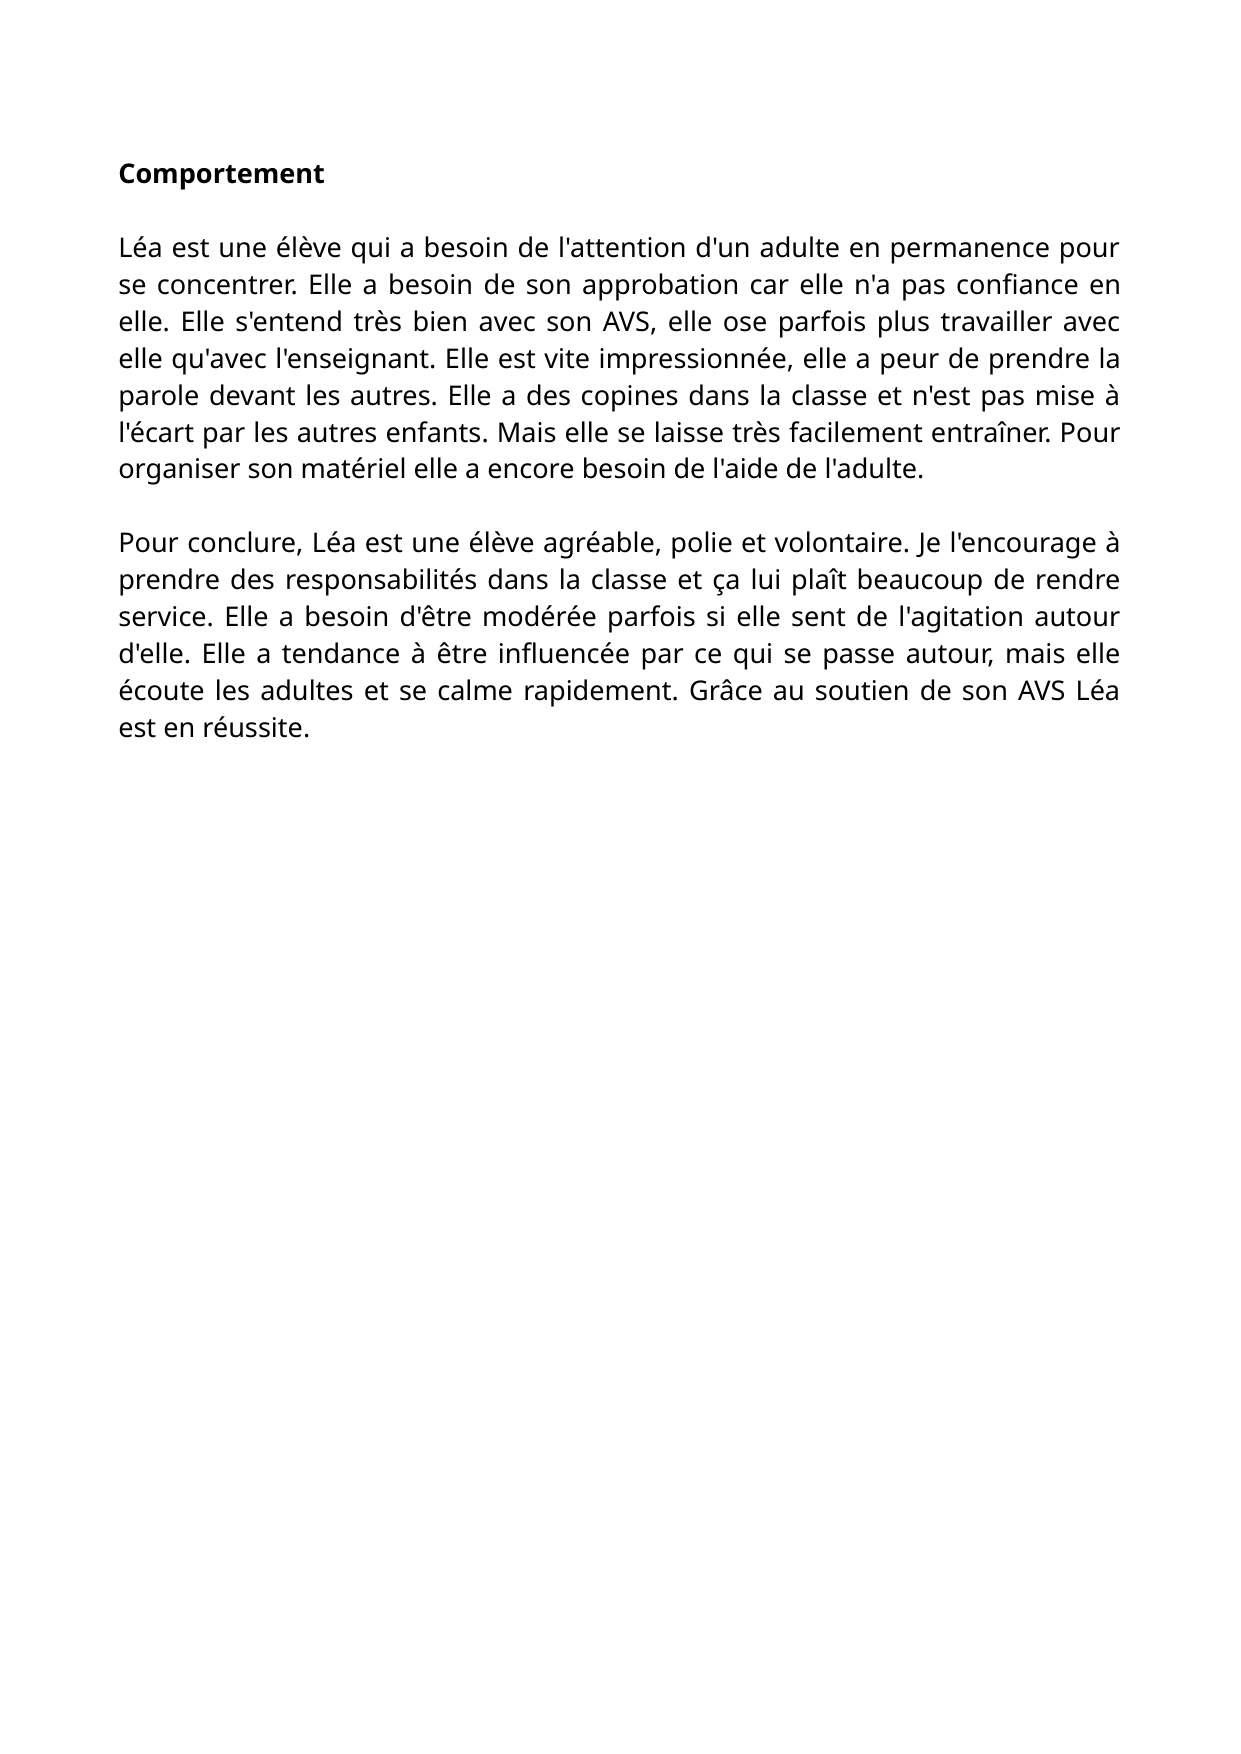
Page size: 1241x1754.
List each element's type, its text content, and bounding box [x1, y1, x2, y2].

text Comportement [118, 155, 1122, 192]
text Pour conclure, Léa est une élève agréable, polie et volontaire. Je l'encourage à prendre des responsabilités dans la classe et ça lui plaît beaucoup de rendre service. Elle a besoin d'être modérée parfois si elle sent de l'agitation autour d'elle. Elle a tendance à être influencée par ce qui se passe autour, mais elle écoute les adultes et se calme rapidement. Grâce au soutien de son AVS Léa est en réussite. [118, 524, 1122, 745]
text Léa est une élève qui a besoin de l'attention d'un adulte en permanence pour se concentrer. Elle a besoin de son approbation car elle n'a pas confiance en elle. Elle s'entend très bien avec son AVS, elle ose parfois plus travailler avec elle qu'avec l'enseignant. Elle est vite impressionnée, elle a peur de prendre la parole devant les autres. Elle a des copines dans la classe et n'est pas mise à l'écart par les autres enfants. Mais elle se laisse très facilement entraîner. Pour organiser son matériel elle a encore besoin de l'aide de l'adulte. [118, 229, 1122, 487]
